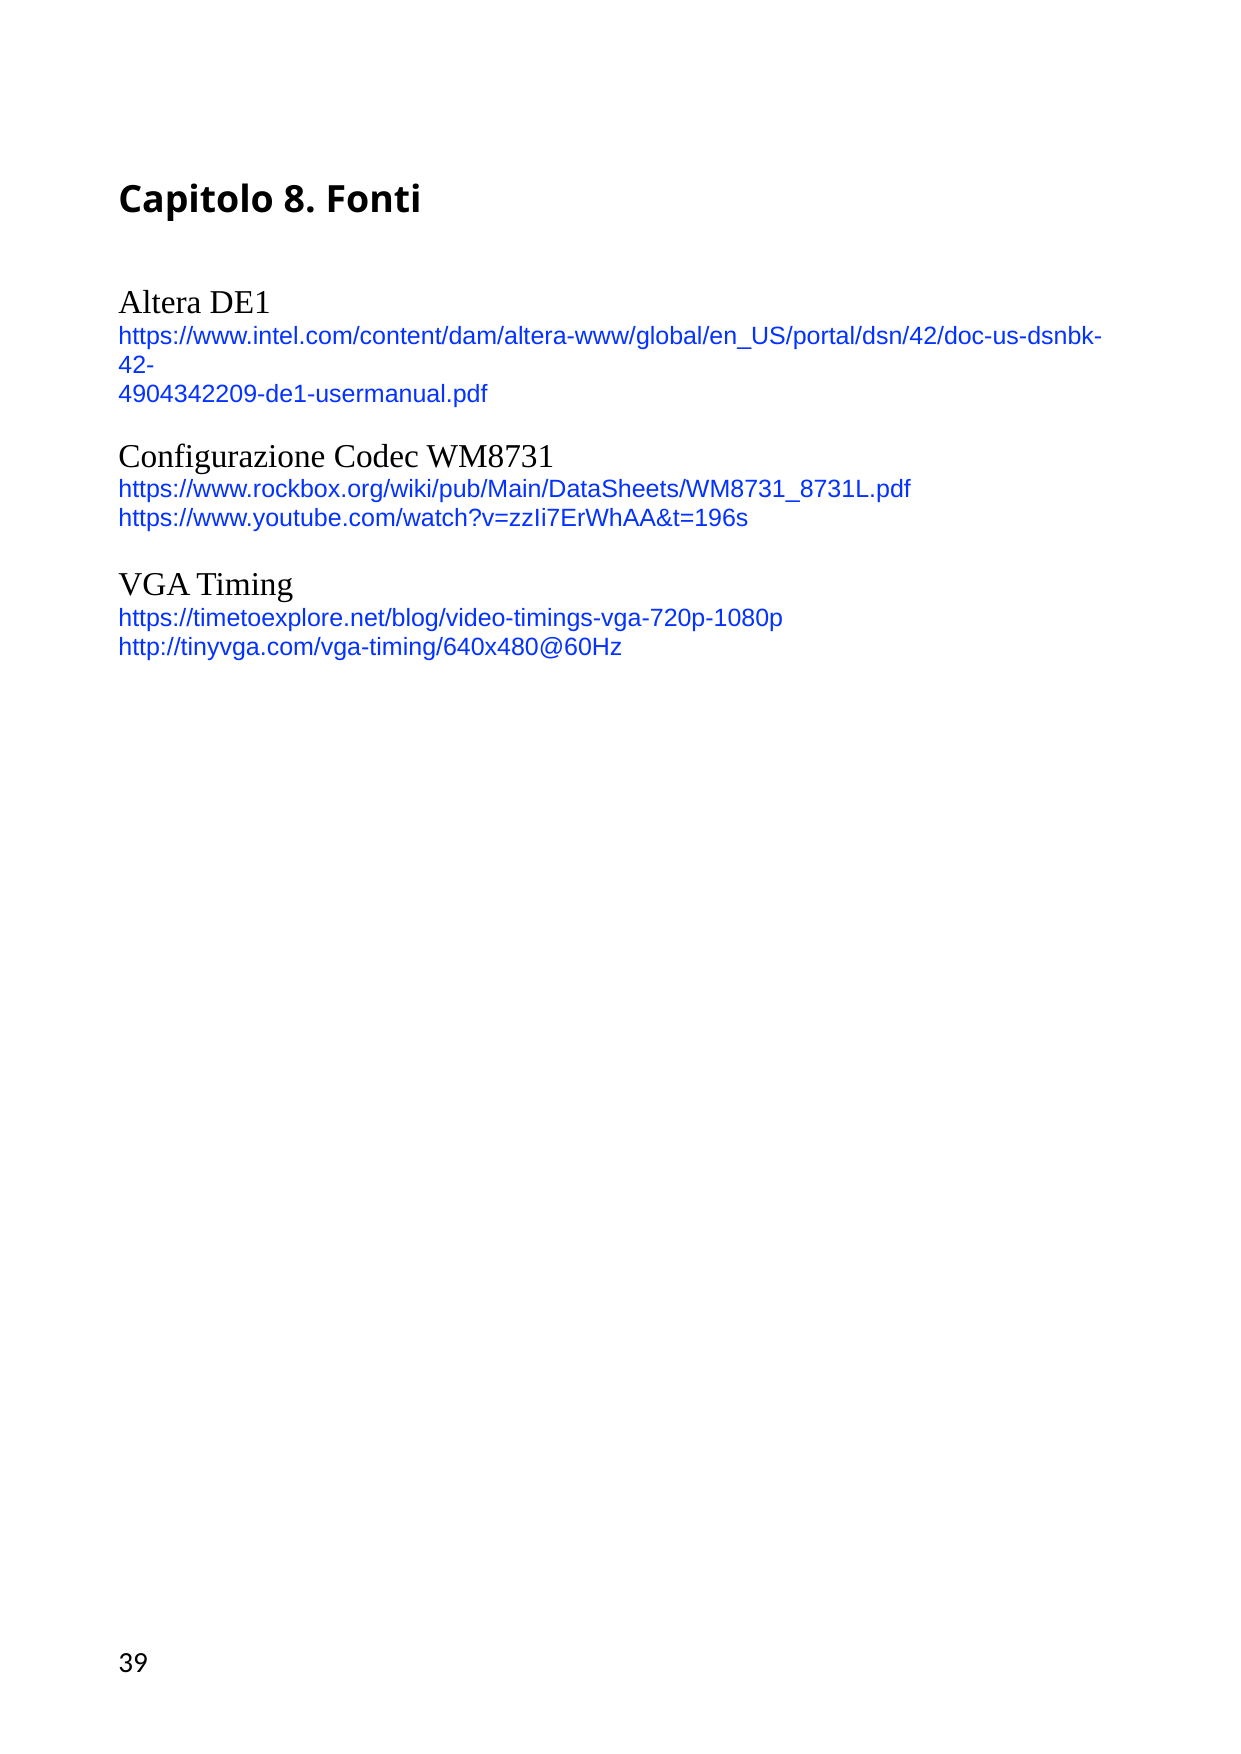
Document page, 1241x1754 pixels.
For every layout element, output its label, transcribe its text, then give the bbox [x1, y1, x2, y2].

text Configurazione Codec WM8731 [118, 436, 1122, 474]
text https://www.rockbox.org/wiki/pub/Main/DataSheets/WM8731_8731L.pdf [118, 474, 1122, 503]
text 4904342209-de1-usermanual.pdf [118, 379, 1122, 407]
text http://tinyvga.com/vga-timing/640x480@60Hz [118, 631, 1122, 660]
subtitle Capitolo 8. Fonti [118, 173, 1122, 224]
text https://timetoexplore.net/blog/video-timings-vga-720p-1080p [118, 603, 1122, 631]
text Altera DE1 [118, 283, 1122, 321]
text https://www.intel.com/content/dam/altera-www/global/en_US/portal/dsn/42/doc-us-dsnbk-42- [118, 321, 1122, 379]
text VGA Timing [118, 564, 1122, 603]
text https://www.youtube.com/watch?v=zzIi7ErWhAA&t=196s [118, 503, 1122, 532]
